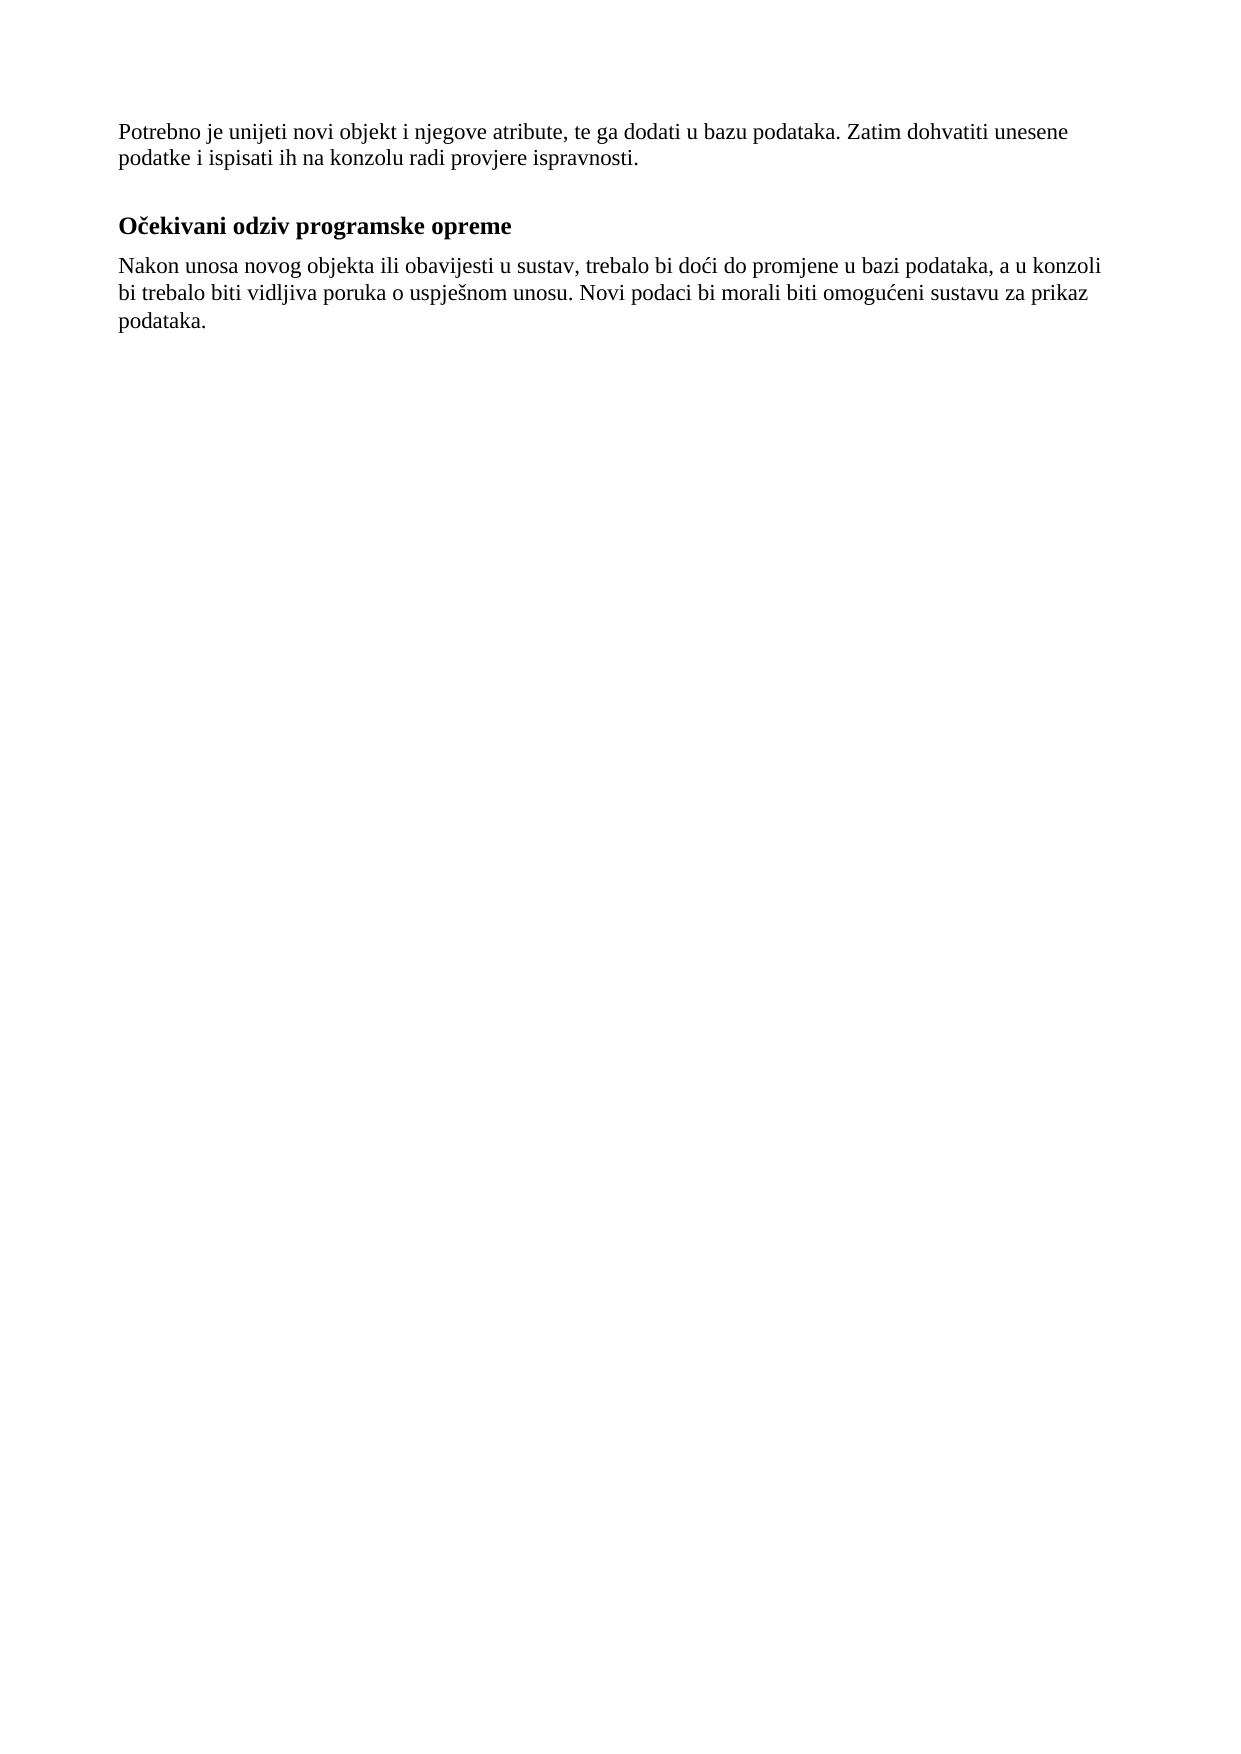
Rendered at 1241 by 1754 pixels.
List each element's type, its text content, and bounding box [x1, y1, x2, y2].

text Nakon unosa novog objekta ili obavijesti u sustav, trebalo bi doći do promjene u bazi podataka, a u konzoli bi trebalo biti vidljiva poruka o uspješnom unosu. Novi podaci bi morali biti omogućeni sustavu za prikaz podataka. [118, 253, 1122, 334]
text Potrebno je unijeti novi objekt i njegove atribute, te ga dodati u bazu podataka. Zatim dohvatiti unesene podatke i ispisati ih na konzolu radi provjere ispravnosti. [118, 118, 1122, 171]
text Očekivani odziv programske opreme [118, 211, 1122, 240]
